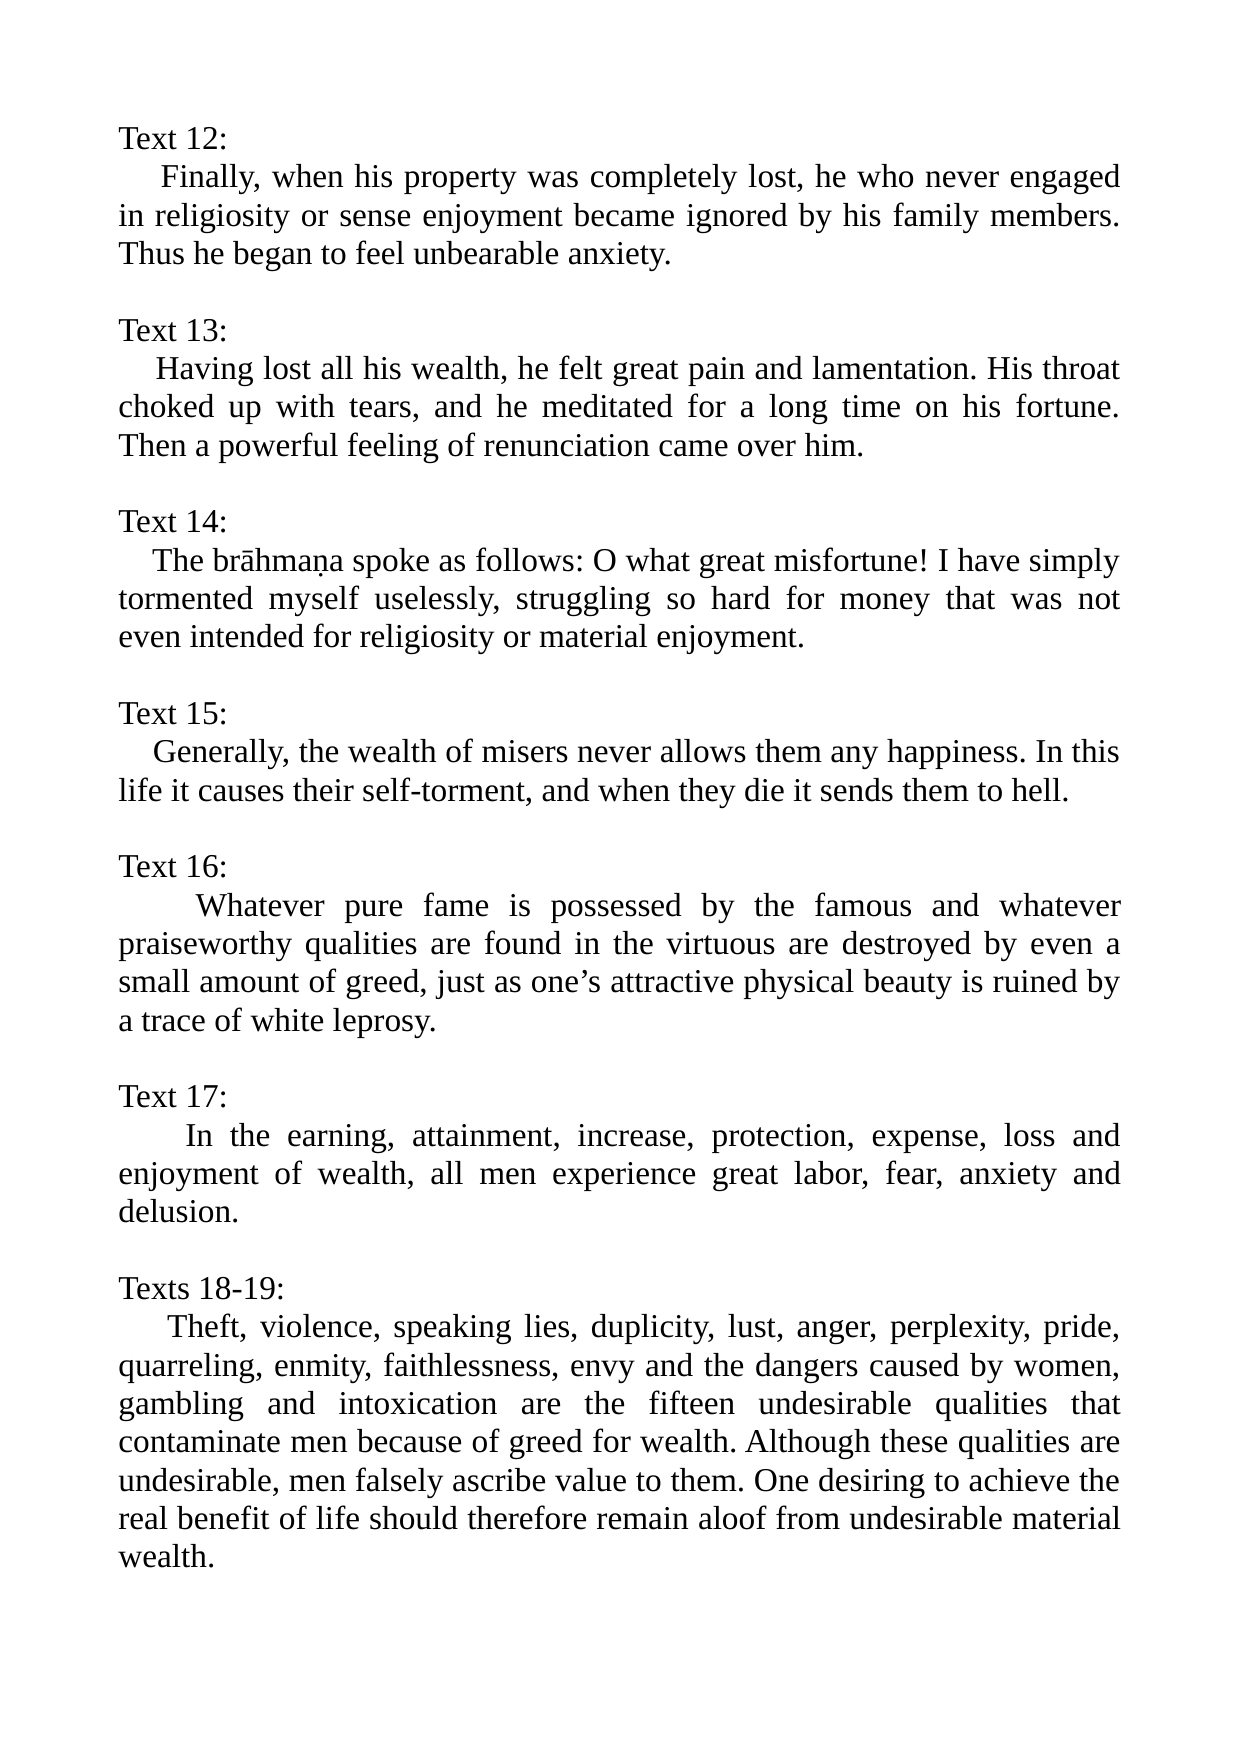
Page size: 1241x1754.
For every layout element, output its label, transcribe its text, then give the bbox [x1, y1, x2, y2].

text Text 17: [118, 1076, 1122, 1115]
text Text 16: [118, 846, 1122, 885]
text Having lost all his wealth, he felt great pain and lamentation. His throat choked up with tears, and he meditated for a long time on his fortune. Then a powerful feeling of renunciation came over him. [118, 348, 1122, 463]
text Theft, violence, speaking lies, duplicity, lust, anger, perplexity, pride, quarreling, enmity, faithlessness, envy and the dangers caused by women, gambling and intoxication are the fifteen undesirable qualities that contaminate men because of greed for wealth. Although these qualities are undesirable, men falsely ascribe value to them. One desiring to achieve the real benefit of life should therefore remain aloof from undesirable material wealth. [118, 1306, 1122, 1575]
text In the earning, attainment, increase, protection, expense, loss and enjoyment of wealth, all men experience great labor, fear, anxiety and delusion. [118, 1115, 1122, 1230]
text Whatever pure fame is possessed by the famous and whatever praiseworthy qualities are found in the virtuous are destroyed by even a small amount of greed, just as one’s attractive physical beauty is ruined by a trace of white leprosy. [118, 885, 1122, 1038]
text Finally, when his property was completely lost, he who never engaged in religiosity or sense enjoyment became ignored by his family members. Thus he began to feel unbearable anxiety. [118, 156, 1122, 271]
text Text 12: [118, 118, 1122, 156]
text Text 14: [118, 501, 1122, 540]
text Generally, the wealth of misers never allows them any happiness. In this life it causes their self-torment, and when they die it sends them to hell. [118, 731, 1122, 808]
text Text 15: [118, 693, 1122, 731]
text Text 13: [118, 310, 1122, 348]
text Texts 18-19: [118, 1268, 1122, 1306]
text The brāhmaṇa spoke as follows: O what great misfortune! I have simply tormented myself uselessly, struggling so hard for money that was not even intended for religiosity or material enjoyment. [118, 540, 1122, 655]
